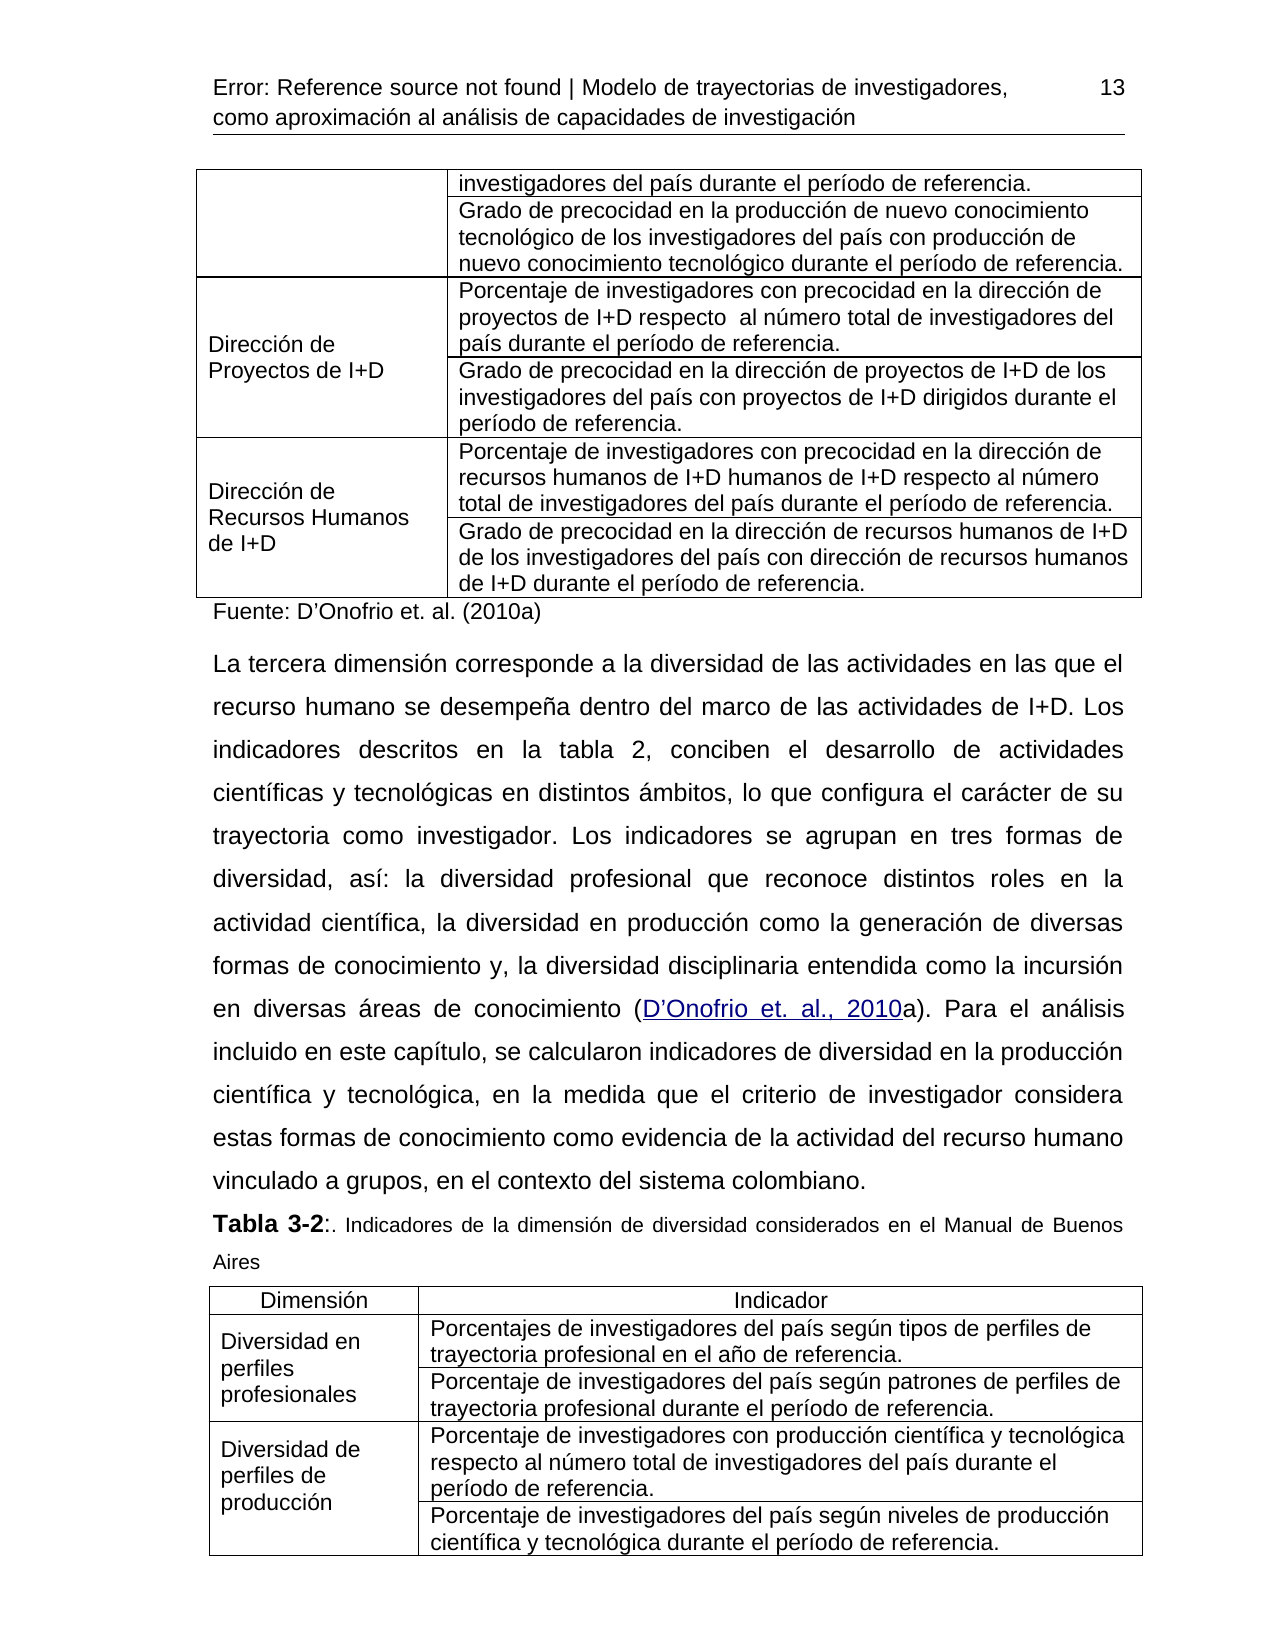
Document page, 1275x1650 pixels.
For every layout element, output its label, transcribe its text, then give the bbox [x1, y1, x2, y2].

table_cell Grado de precocidad en la dirección de recursos humanos de I+D de los investigadores del país con dirección de recursos humanos de I+D durante el período de referencia. [448, 518, 1141, 597]
table_cell Porcentaje de investigadores con precocidad en la dirección de recursos humanos de I+D humanos de I+D respecto al número total de investigadores del país durante el período de referencia. [448, 438, 1141, 517]
table_header Dimensión [210, 1287, 418, 1313]
table_cell [197, 170, 447, 276]
table_header Indicador [419, 1287, 1142, 1313]
table_cell Grado de precocidad en la dirección de proyectos de I+D de los investigadores del país con proyectos de I+D dirigidos durante el período de referencia. [448, 358, 1141, 437]
table_cell Porcentaje de investigadores con precocidad en la dirección de proyectos de I+D respecto al número total de investigadores del país durante el período de referencia. [448, 278, 1141, 356]
table_cell Grado de precocidad en la producción de nuevo conocimiento tecnológico de los investigadores del país con producción de nuevo conocimiento tecnológico durante el período de referencia. [448, 197, 1141, 276]
table_cell Porcentaje de investigadores del país según niveles de producción científica y tecnológica durante el período de referencia. [419, 1502, 1142, 1555]
table_cell Porcentaje de investigadores del país según patrones de perfiles de trayectoria profesional durante el período de referencia. [419, 1368, 1142, 1421]
table_cell Diversidad de perfiles de producción [210, 1422, 418, 1555]
table_cell Porcentajes de investigadores del país según tipos de perfiles de trayectoria profesional en el año de referencia. [419, 1315, 1142, 1367]
text Fuente: D’Onofrio et. al. (2010a) [213, 598, 1125, 624]
text Tabla 3‑2:. Indicadores de la dimensión de diversidad considerados en el Manual de Buenos Aires [213, 1209, 1125, 1274]
table_cell Dirección de Recursos Humanos de I+D [197, 438, 447, 597]
table_cell Dirección de Proyectos de I+D [197, 278, 447, 437]
table_cell Porcentaje de investigadores con producción científica y tecnológica respecto al número total de investigadores del país durante el período de referencia. [419, 1422, 1142, 1501]
text La tercera dimensión corresponde a la diversidad de las actividades en las que el recurso humano se desempeña dentro del marco de las actividades de I+D. Los indicadores descritos en la tabla 2, conciben el desarrollo de actividades científicas y tecnológicas en distintos ámbitos, lo que configura el carácter de su trayectoria como investigador. Los indicadores se agrupan en tres formas de diversidad, así: la diversidad profesional que reconoce distintos roles en la actividad científica, la diversidad en producción como la generación de diversas formas de conocimiento y, la diversidad disciplinaria entendida como la incursión en diversas áreas de conocimiento (D’Onofrio et. al., 2010a). Para el análisis incluido en este capítulo, se calcularon indicadores de diversidad en la producción científica y tecnológica, en la medida que el criterio de investigador considera estas formas de conocimiento como evidencia de la actividad del recurso humano vinculado a grupos, en el contexto del sistema colombiano. [213, 649, 1125, 1195]
table_cell investigadores del país durante el período de referencia. [448, 170, 1141, 196]
table_cell Diversidad en perfiles profesionales [210, 1315, 418, 1421]
